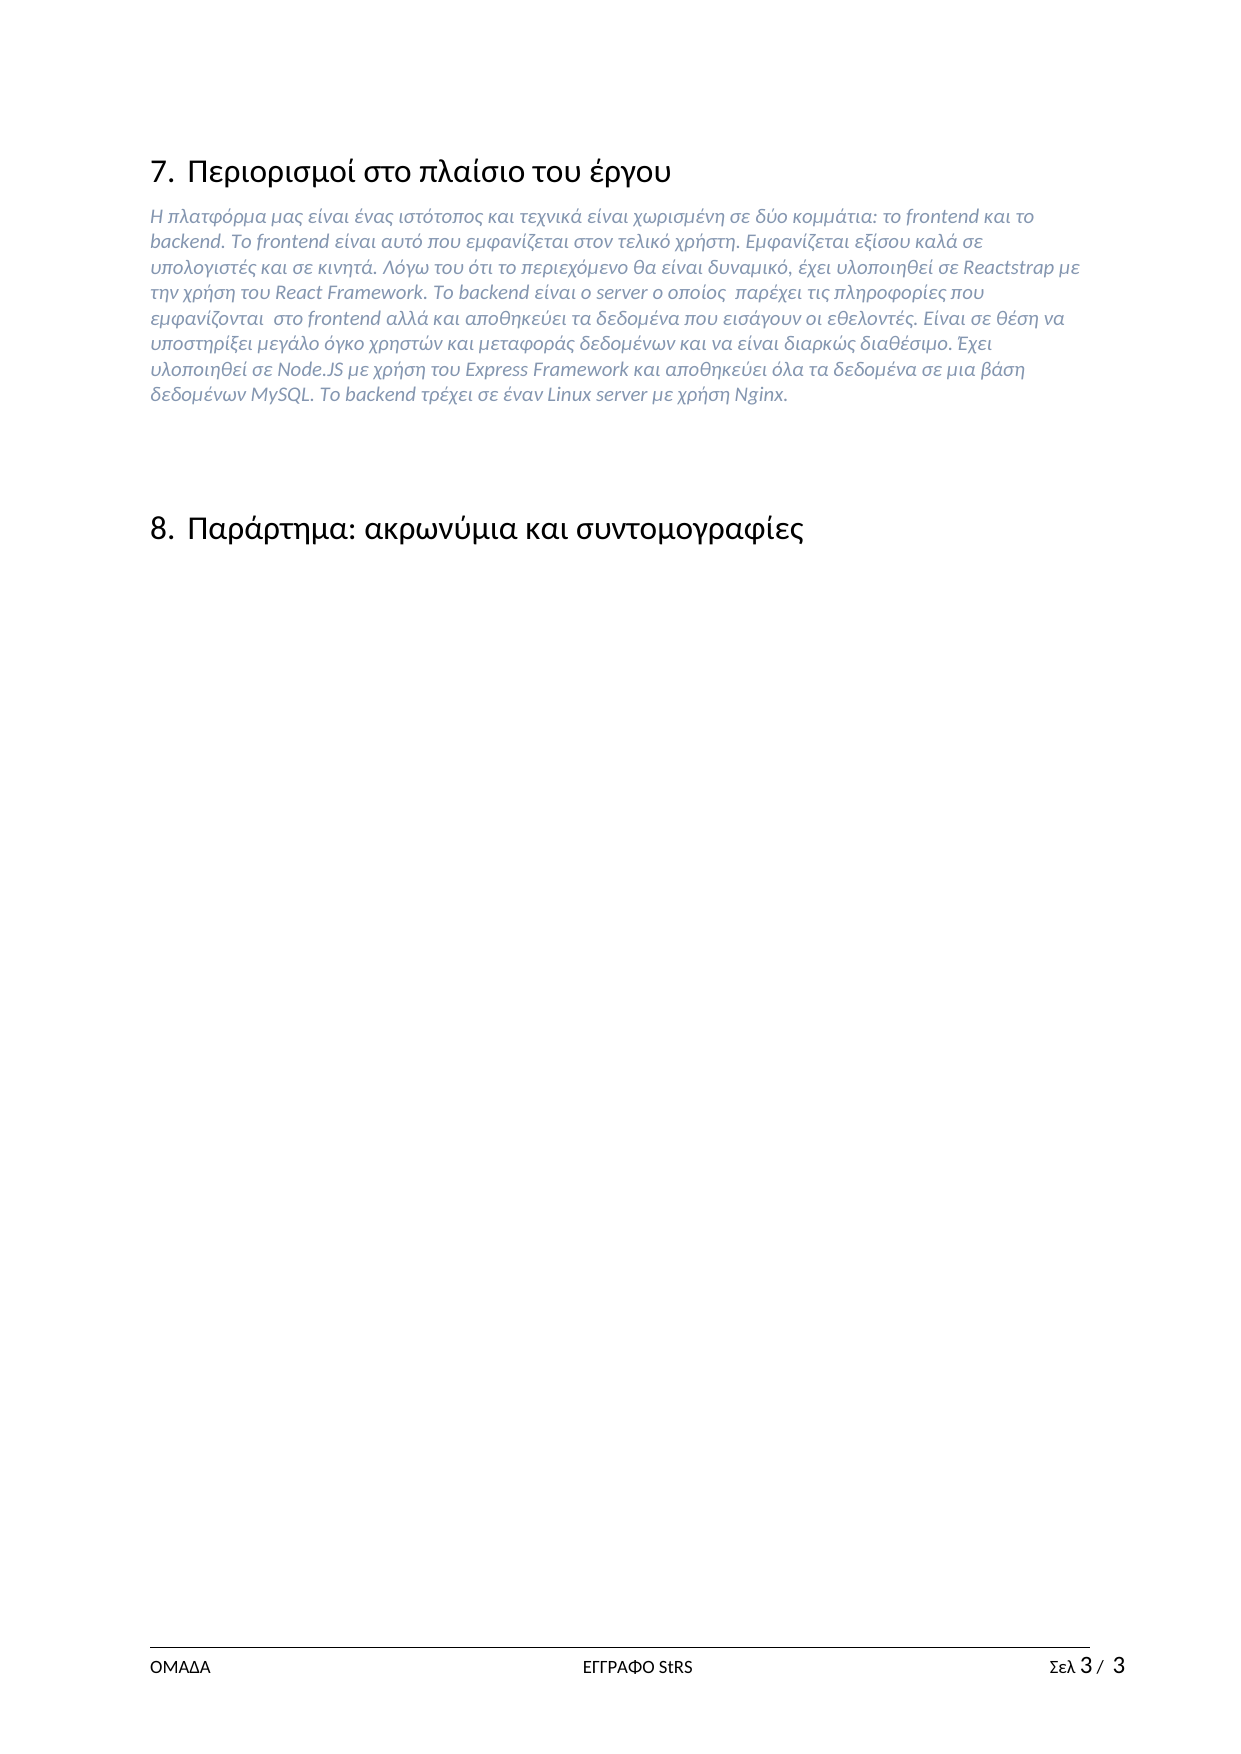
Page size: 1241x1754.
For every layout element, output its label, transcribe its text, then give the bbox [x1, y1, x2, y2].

subtitle Παράρτημα: ακρωνύμια και συντομογραφίες [150, 507, 1090, 548]
subtitle Περιορισμοί στο πλαίσιο του έργου [150, 150, 1090, 191]
text Η πλατφόρμα μας είναι ένας ιστότοπος και τεχνικά είναι χωρισμένη σε δύο κομμάτια: το frontend και το backend. Το frontend είναι αυτό που εμφανίζεται στον τελικό χρήστη. Εμφανίζεται εξίσου καλά σε υπολογιστές και σε κινητά. Λόγω του ότι το περιεχόμενο θα είναι δυναμικό, έχει υλοποιηθεί σε Reactstrap με την χρήση του React Framework. Το backend είναι ο server ο οποίος παρέχει τις πληροφορίες που εμφανίζονται στο frontend αλλά και αποθηκεύει τα δεδομένα που εισάγουν οι εθελοντές. Eίναι σε θέση να υποστηρίξει μεγάλο όγκο χρηστών και μεταφοράς δεδομένων και να είναι διαρκώς διαθέσιμο. Έχει υλοποιηθεί σε Node.JS με χρήση του Express Framework και αποθηκεύει όλα τα δεδομένα σε μια βάση δεδομένων MySQL. Το backend τρέχει σε έναν Linux server με χρήση Nginx. [150, 203, 1090, 407]
